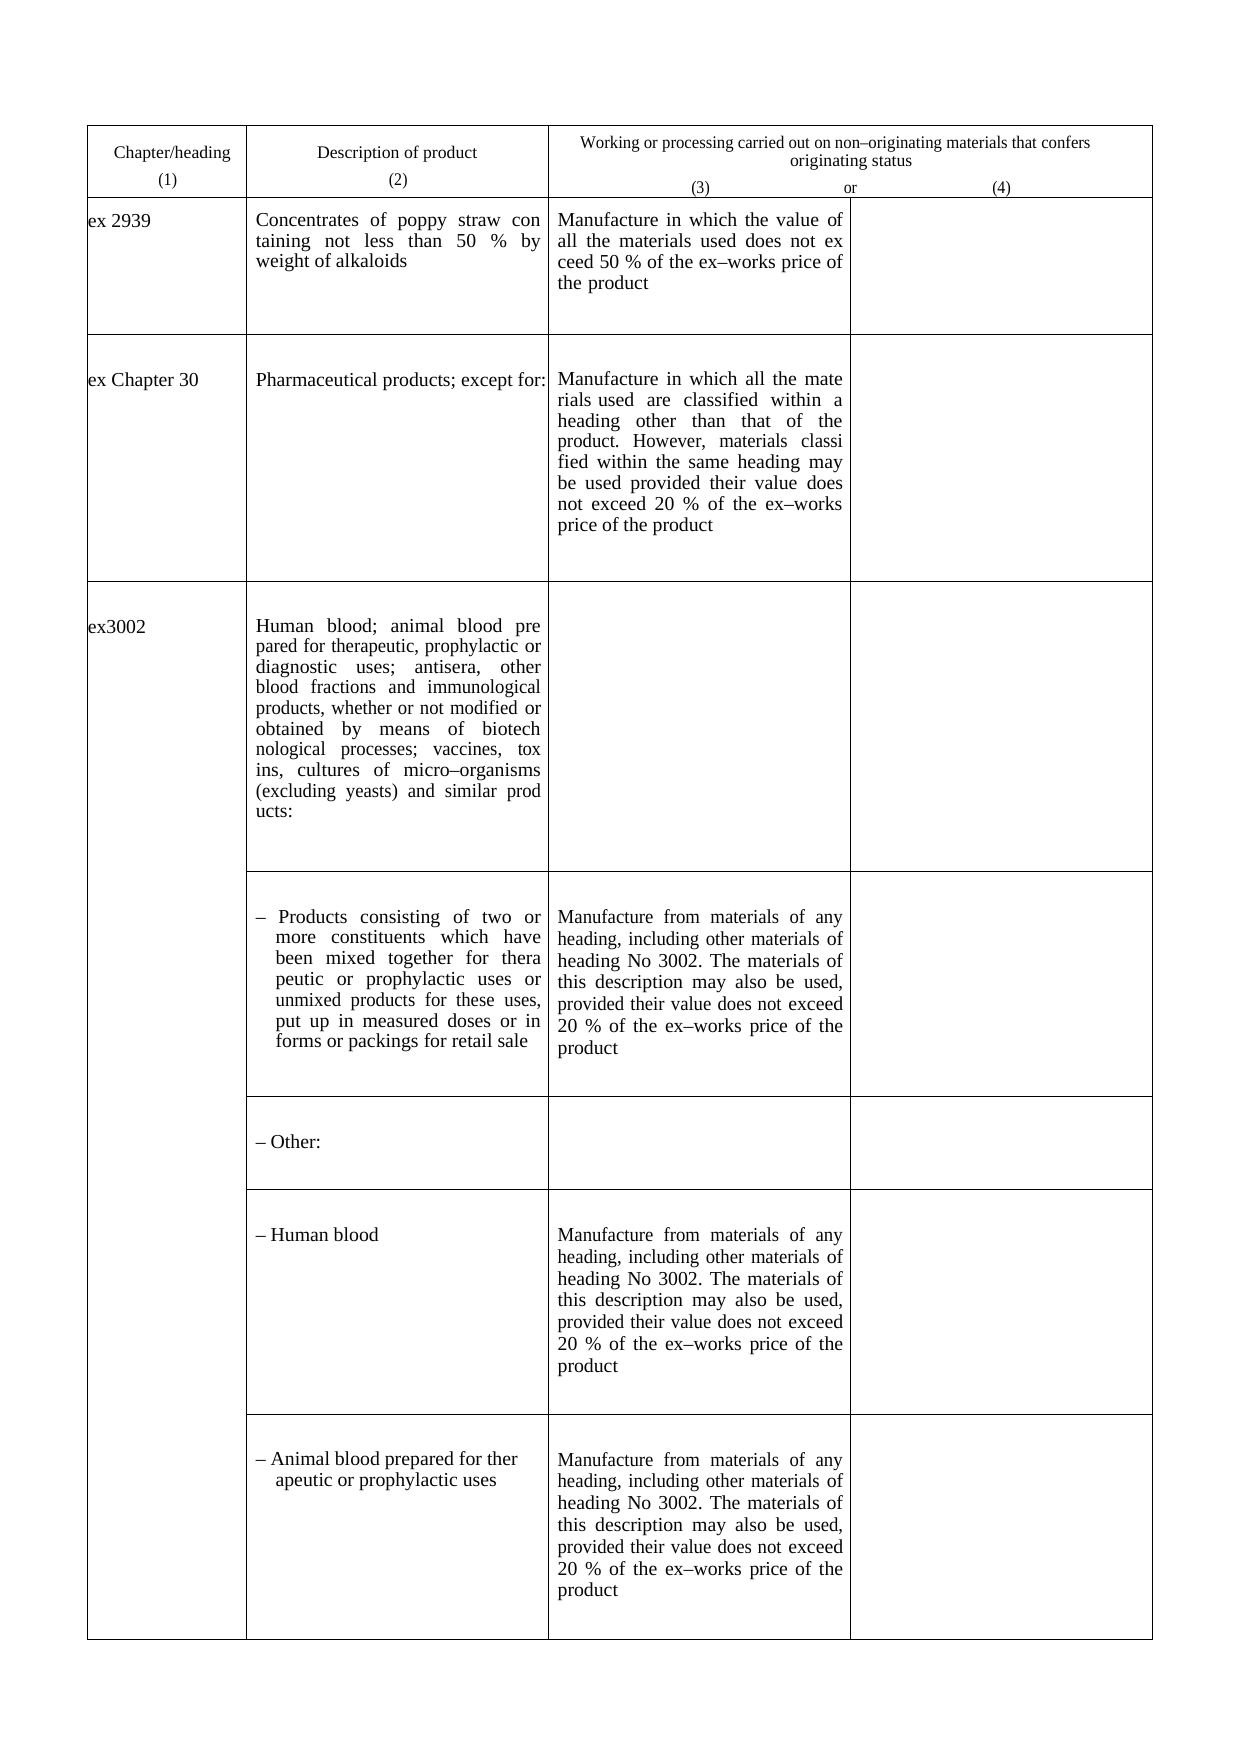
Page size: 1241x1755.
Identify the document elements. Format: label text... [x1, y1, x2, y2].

table_cell ex Chapter 30 [88, 335, 246, 581]
table_cell Manufacture from materials of any heading, including other materials of heading No 3002. The materials of this description may also be used, provided their value does not exceed 20 % of the ex–works price of the product [549, 1190, 850, 1414]
table_cell – Human blood [247, 1190, 548, 1414]
table_cell [851, 582, 1152, 871]
table_cell Human blood; animal blood pre­ pared for therapeutic, prophylactic or diagnostic uses; antisera, other blood fractions and immunological products, whether or not modified or obtained by means of biotech­ nological processes; vaccines, tox­ ins, cultures of micro–organisms (excluding yeasts) and similar prod­ ucts: [247, 582, 548, 871]
table_cell [851, 1415, 1152, 1638]
table_cell – Products consisting of two or more constituents which have been mixed together for thera­ peutic or prophylactic uses or unmixed products for these uses, put up in measured doses or in forms or packings for retail sale [247, 872, 548, 1096]
table_cell Manufacture in which the value of all the materials used does not ex­ ceed 50 % of the ex–works price of the product [549, 198, 850, 334]
table_cell [851, 1097, 1152, 1189]
table_cell – Animal blood prepared for ther­ apeutic or prophylactic uses [247, 1415, 548, 1638]
table_cell – Other: [247, 1097, 548, 1189]
table_header Description of product (2) [247, 126, 548, 197]
table_cell Manufacture from materials of any heading, including other materials of heading No 3002. The materials of this description may also be used, provided their value does not exceed 20 % of the ex–works price of the product [549, 1415, 850, 1638]
table_cell [851, 1190, 1152, 1414]
table_cell [851, 335, 1152, 581]
table_cell Manufacture from materials of any heading, including other materials of heading No 3002. The materials of this description may also be used, provided their value does not exceed 20 % of the ex–works price of the product [549, 872, 850, 1096]
table_cell Concentrates of poppy straw con­ taining not less than 50 % by weight of alkaloids [247, 198, 548, 334]
table_header Chapter/heading (1) [88, 126, 246, 197]
table_cell [549, 582, 850, 871]
table_cell ex3002 [88, 582, 246, 1638]
table_cell Pharmaceutical products; except for: [247, 335, 548, 581]
table_cell Manufacture in which all the mate­ rials used are classified within a heading other than that of the product. However, materials classi­ fied within the same heading may be used provided their value does not exceed 20 % of the ex–works price of the product [549, 335, 850, 581]
table_cell [851, 198, 1152, 334]
table_cell [549, 1097, 850, 1189]
table_cell [851, 872, 1152, 1096]
table_header Working or processing carried out on non–originating materials that confers originating status (3) or (4) [549, 126, 1152, 197]
table_cell ex 2939 [88, 198, 246, 334]
